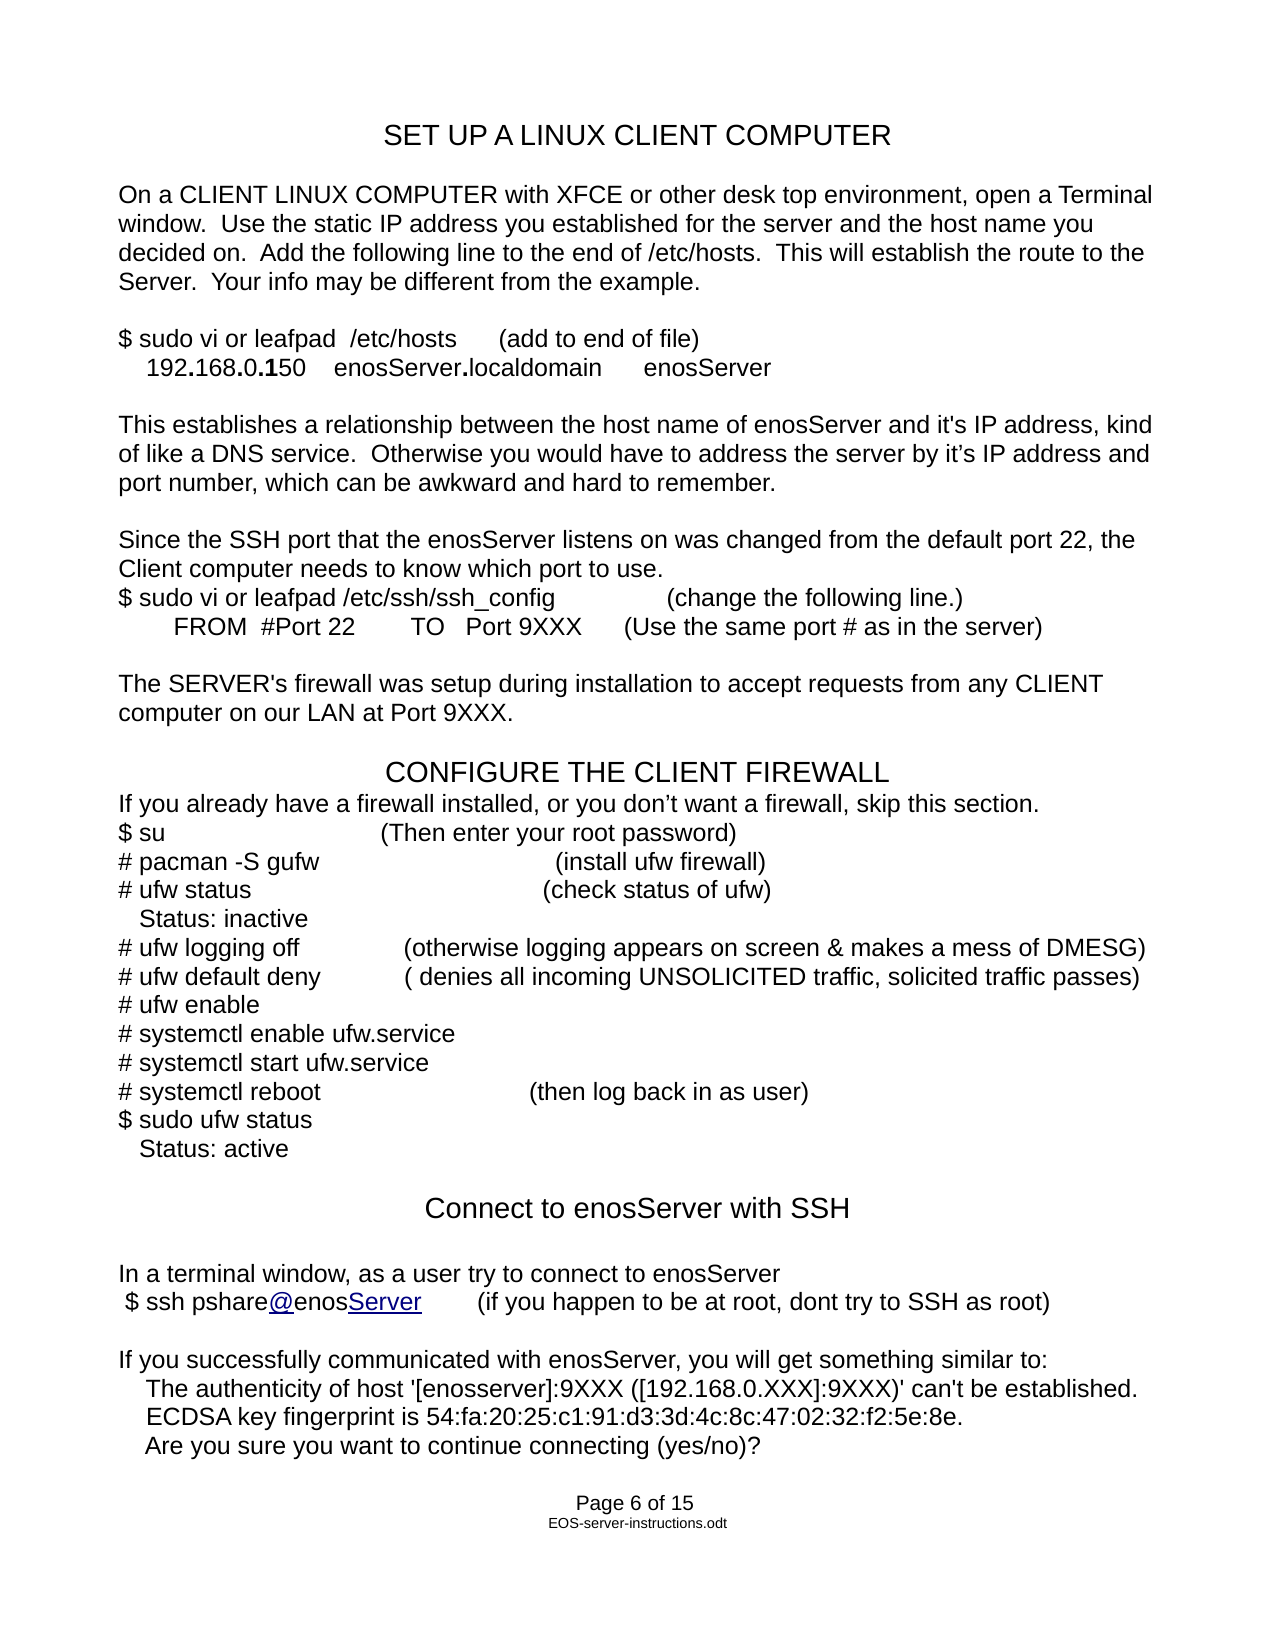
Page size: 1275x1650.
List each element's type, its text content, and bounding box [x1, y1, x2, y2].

text $ su (Then enter your root password) [118, 818, 1157, 846]
text FROM #Port 22 TO Port 9XXX (Use the same port # as in the server) [118, 612, 1157, 640]
text In a terminal window, as a user try to connect to enosServer [118, 1258, 1157, 1287]
text If you already have a firewall installed, or you don’t want a firewall, skip this section. [118, 789, 1157, 818]
text $ sudo vi or leafpad /etc/hosts (add to end of file) [118, 324, 1157, 353]
text # systemctl enable ufw.service [118, 1019, 1157, 1048]
text Status: inactive [118, 904, 1157, 933]
text # systemctl start ufw.service [118, 1048, 1157, 1076]
text ECDSA key fingerprint is 54:fa:20:25:c1:91:d3:3d:4c:8c:47:02:32:f2:5e:8e. [118, 1402, 1157, 1431]
text This establishes a relationship between the host name of enosServer and it's IP address, kind of like a DNS service. Otherwise you would have to address the server by it’s IP address and port number, which can be awkward and hard to remember. [118, 410, 1157, 497]
text On a CLIENT LINUX COMPUTER with XFCE or other desk top environment, open a Terminal window. Use the static IP address you established for the server and the host name you decided on. Add the following line to the end of /etc/hosts. This will establish the route to the Server. Your info may be different from the example. [118, 180, 1157, 295]
text Since the SSH port that the enosServer listens on was changed from the default port 22, the Client computer needs to know which port to use. [118, 525, 1157, 583]
text Status: active [118, 1134, 1157, 1163]
text $ sudo ufw status [118, 1105, 1157, 1134]
text Are you sure you want to continue connecting (yes/no)? [118, 1431, 1157, 1460]
text # ufw logging off (otherwise logging appears on screen & makes a mess of DMESG) [118, 933, 1157, 961]
text Connect to enosServer with SSH [118, 1191, 1157, 1225]
text If you successfully communicated with enosServer, you will get something similar to: [118, 1345, 1157, 1373]
text $ ssh pshare@enosServer (if you happen to be at root, dont try to SSH as root) [118, 1287, 1157, 1316]
text SET UP A LINUX CLIENT COMPUTER [118, 118, 1157, 152]
text # ufw enable [118, 990, 1157, 1019]
text # ufw status (check status of ufw) [118, 875, 1157, 904]
text The authenticity of host '[enosserver]:9XXX ([192.168.0.XXX]:9XXX)' can't be established. [118, 1373, 1157, 1402]
text # pacman -S gufw (install ufw firewall) [118, 846, 1157, 875]
text $ sudo vi or leafpad /etc/ssh/ssh_config (change the following line.) [118, 583, 1157, 612]
text # systemctl reboot (then log back in as user) [118, 1076, 1157, 1105]
text CONFIGURE THE CLIENT FIREWALL [118, 755, 1157, 789]
text The SERVER's firewall was setup during installation to accept requests from any CLIENT computer on our LAN at Port 9XXX. [118, 669, 1157, 727]
text # ufw default deny ( denies all incoming UNSOLICITED traffic, solicited traffic passes) [118, 961, 1157, 990]
text 192.168.0.150 enosServer.localdomain enosServer [118, 353, 1157, 382]
